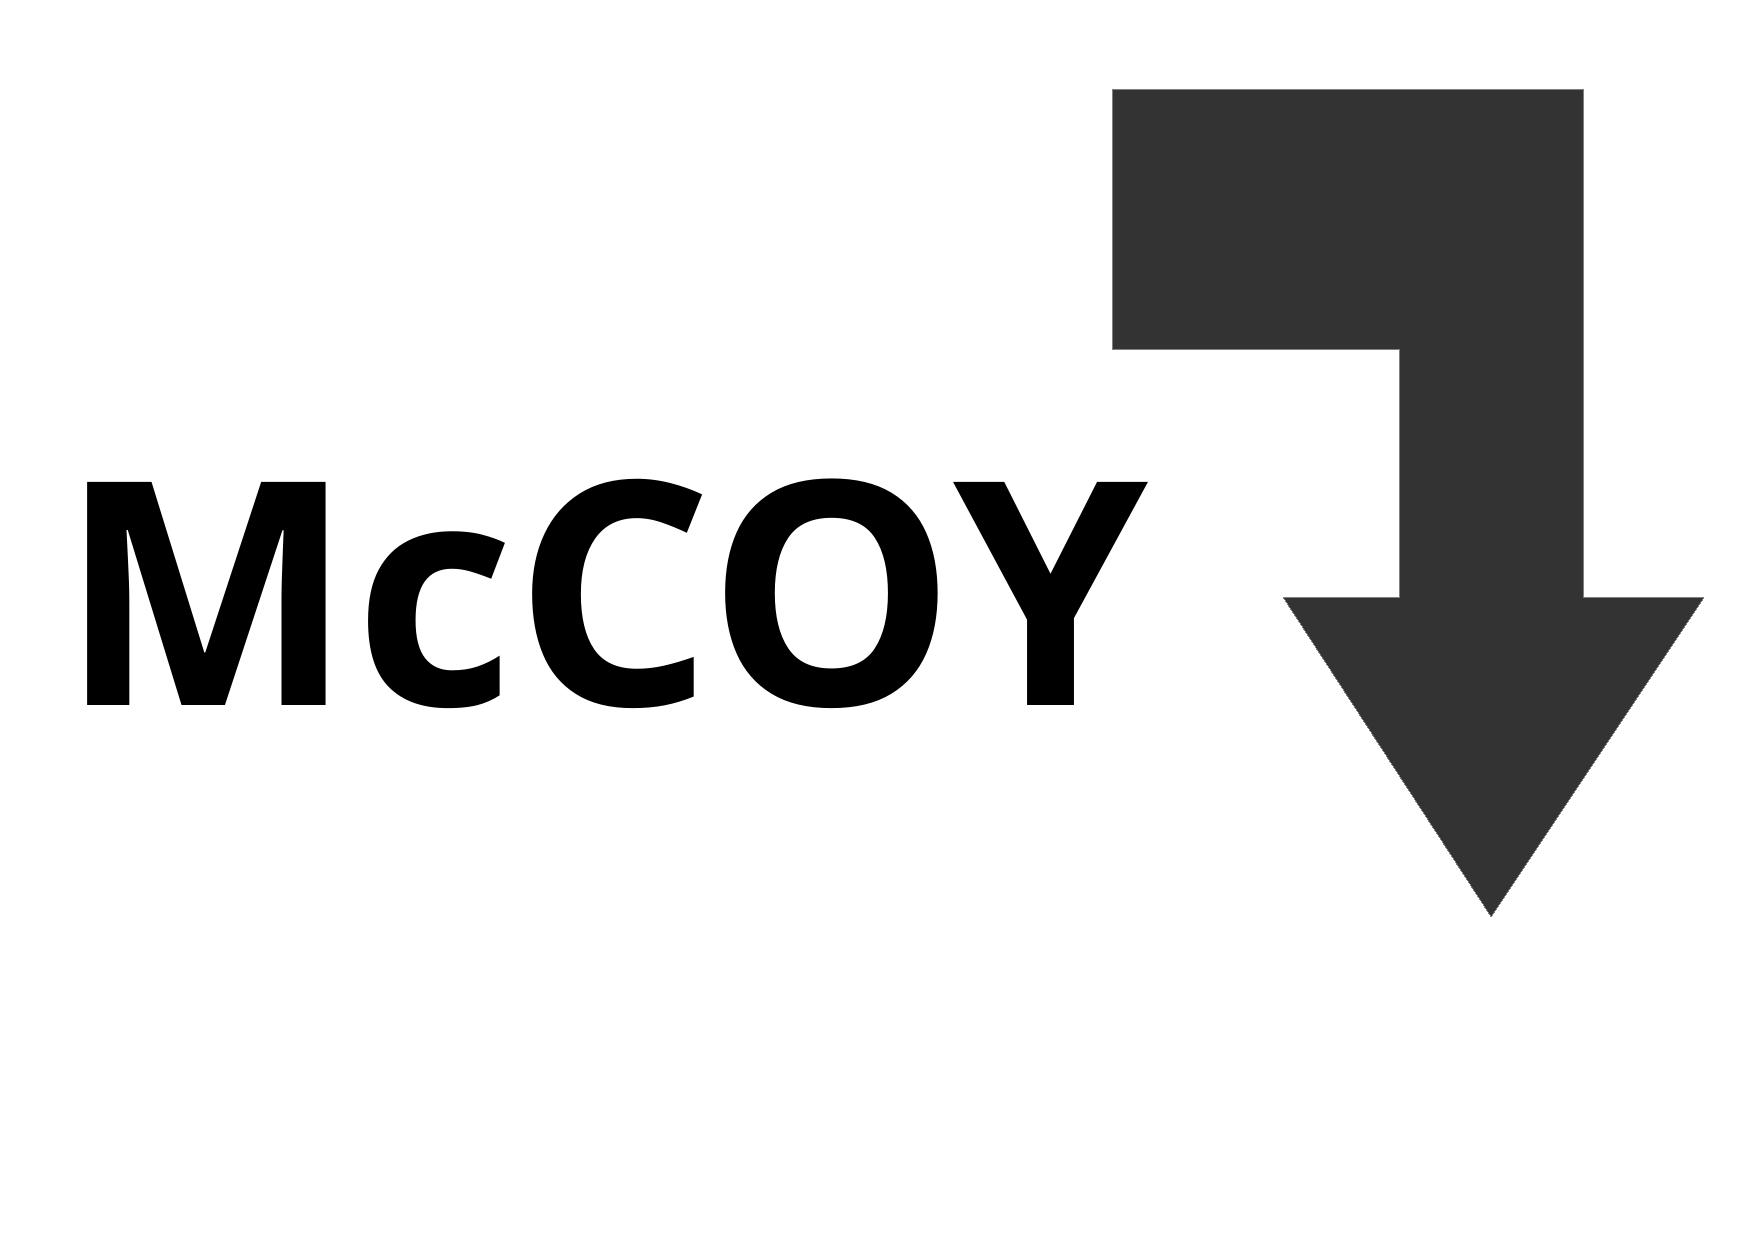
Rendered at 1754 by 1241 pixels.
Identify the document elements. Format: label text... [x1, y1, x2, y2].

text McCOY [59, 371, 1412, 797]
text [1572, 613, 1695, 797]
text [1584, 371, 1695, 597]
